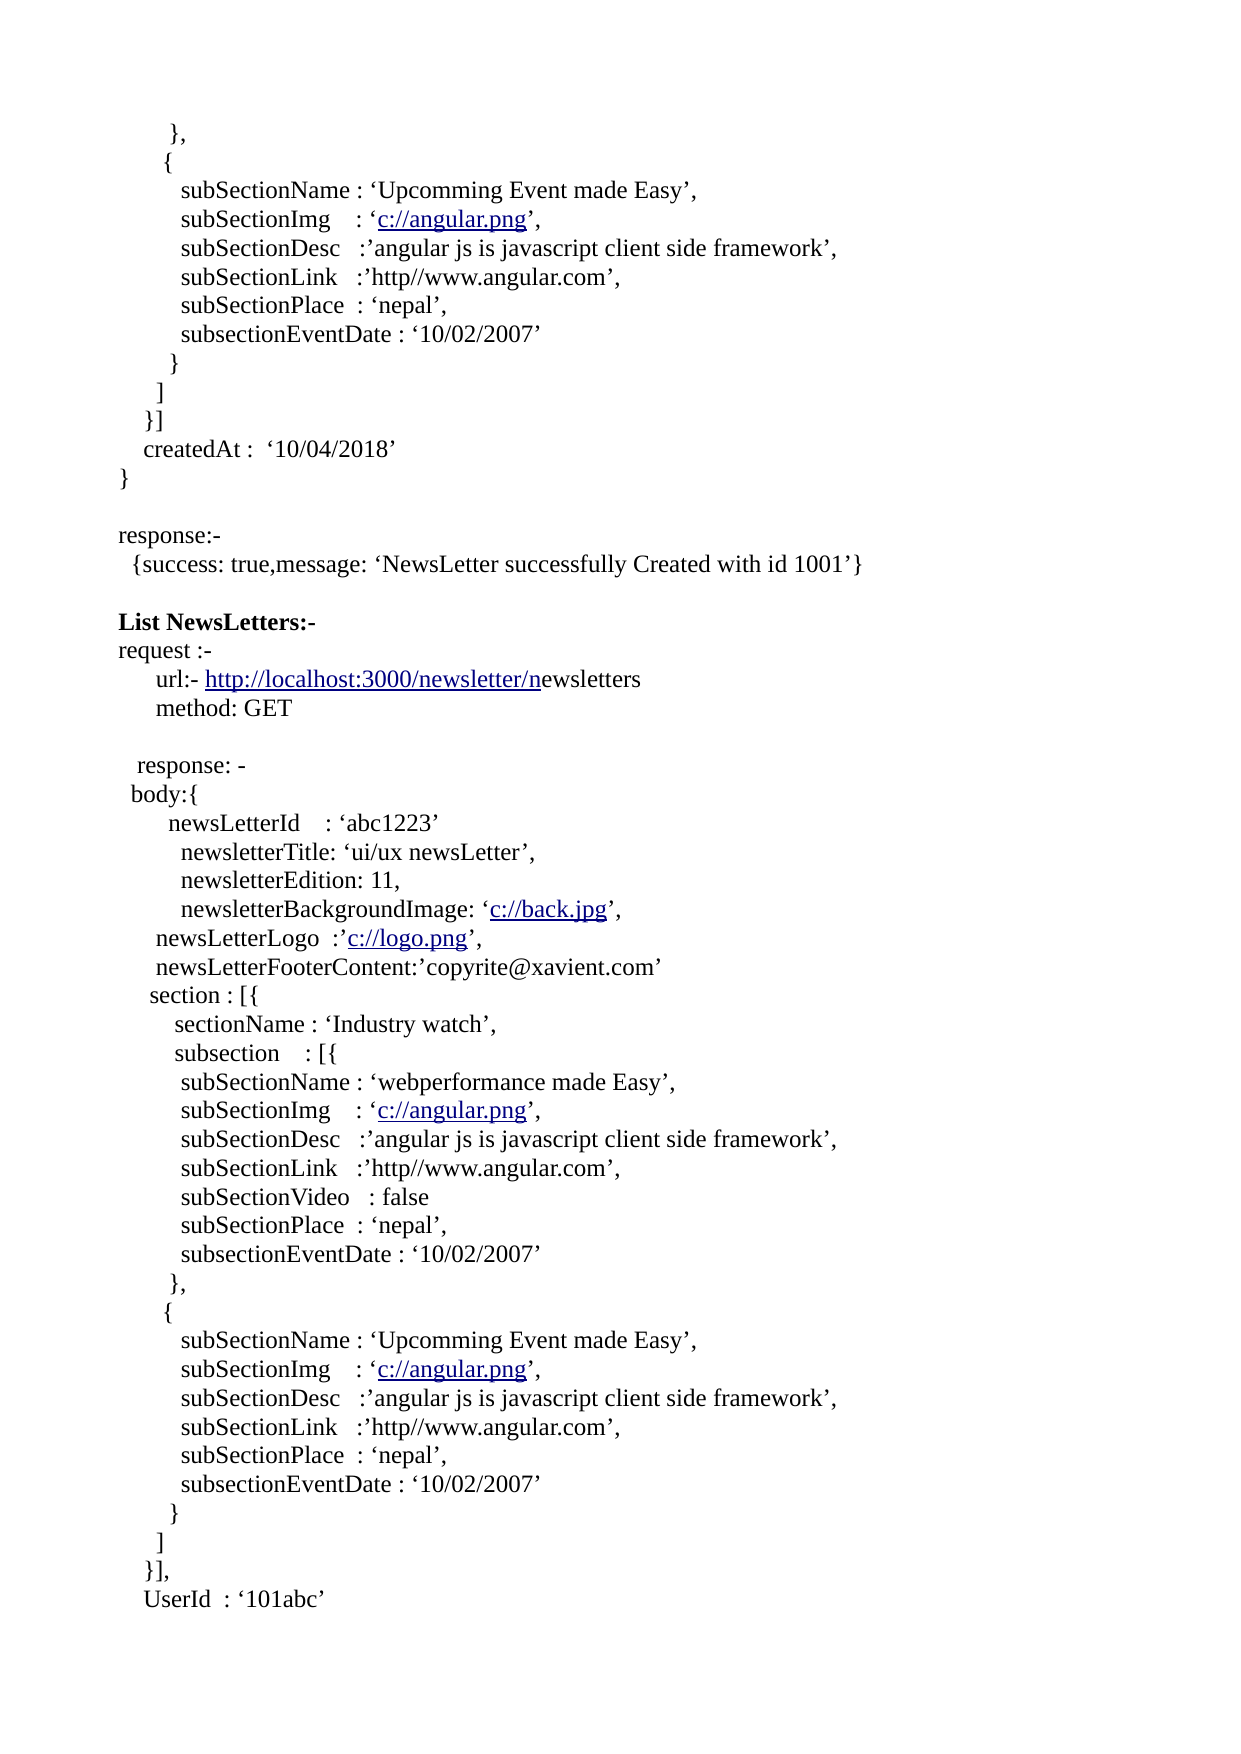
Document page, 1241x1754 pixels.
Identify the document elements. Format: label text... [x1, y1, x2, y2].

text newsletterEdition: 11, [118, 866, 1122, 894]
text response:- [118, 521, 1122, 549]
text ] [118, 377, 1122, 406]
text newsLetterLogo :’c://logo.png’, [118, 923, 1122, 952]
text newsletterTitle: ‘ui/ux newsLetter’, [118, 837, 1122, 866]
text response: - [118, 751, 1122, 779]
text subsectionEventDate : ‘10/02/2007’ [118, 1469, 1122, 1498]
text newsLetterId : ‘abc1223’ [118, 808, 1122, 837]
text {success: true,message: ‘NewsLetter successfully Created with id 1001’} [118, 549, 1122, 578]
text method: GET [118, 693, 1122, 722]
text } [118, 463, 1122, 492]
text subSectionImg : ‘c://angular.png’, [118, 1354, 1122, 1383]
text subSectionDesc :’angular js is javascript client side framework’, [118, 1124, 1122, 1153]
text subSectionImg : ‘c://angular.png’, [118, 204, 1122, 233]
text subSectionName : ‘Upcomming Event made Easy’, [118, 176, 1122, 204]
text subSectionLink :’http//www.angular.com’, [118, 262, 1122, 291]
text subSectionLink :’http//www.angular.com’, [118, 1153, 1122, 1182]
text List NewsLetters:- [118, 607, 1122, 636]
text subSectionPlace : ‘nepal’, [118, 291, 1122, 319]
text }] [118, 406, 1122, 434]
text UserId : ‘101abc’ [118, 1584, 1122, 1613]
text subSectionName : ‘webperformance made Easy’, [118, 1067, 1122, 1096]
text createdAt : ‘10/04/2018’ [118, 434, 1122, 463]
text subSectionDesc :’angular js is javascript client side framework’, [118, 233, 1122, 262]
text } [118, 1498, 1122, 1527]
text subSectionImg : ‘c://angular.png’, [118, 1096, 1122, 1124]
text subSectionPlace : ‘nepal’, [118, 1211, 1122, 1239]
text subsection : [{ [118, 1038, 1122, 1067]
text subSectionName : ‘Upcomming Event made Easy’, [118, 1326, 1122, 1354]
text subsectionEventDate : ‘10/02/2007’ [118, 319, 1122, 348]
text url:- http://localhost:3000/newsletter/newsletters [118, 664, 1122, 693]
text subSectionVideo : false [118, 1182, 1122, 1211]
text { [118, 147, 1122, 176]
text newsLetterFooterContent:’copyrite@xavient.com’ [118, 952, 1122, 981]
text body:{ [118, 779, 1122, 808]
text ] [118, 1527, 1122, 1556]
text sectionName : ‘Industry watch’, [118, 1009, 1122, 1038]
text { [118, 1297, 1122, 1326]
text }, [118, 1268, 1122, 1297]
text newsletterBackgroundImage: ‘c://back.jpg’, [118, 894, 1122, 923]
text subSectionPlace : ‘nepal’, [118, 1441, 1122, 1469]
text } [118, 348, 1122, 377]
text subSectionDesc :’angular js is javascript client side framework’, [118, 1383, 1122, 1412]
text }], [118, 1556, 1122, 1584]
text }, [118, 118, 1122, 147]
text subsectionEventDate : ‘10/02/2007’ [118, 1239, 1122, 1268]
text request :- [118, 636, 1122, 664]
text section : [{ [118, 981, 1122, 1009]
text subSectionLink :’http//www.angular.com’, [118, 1412, 1122, 1441]
